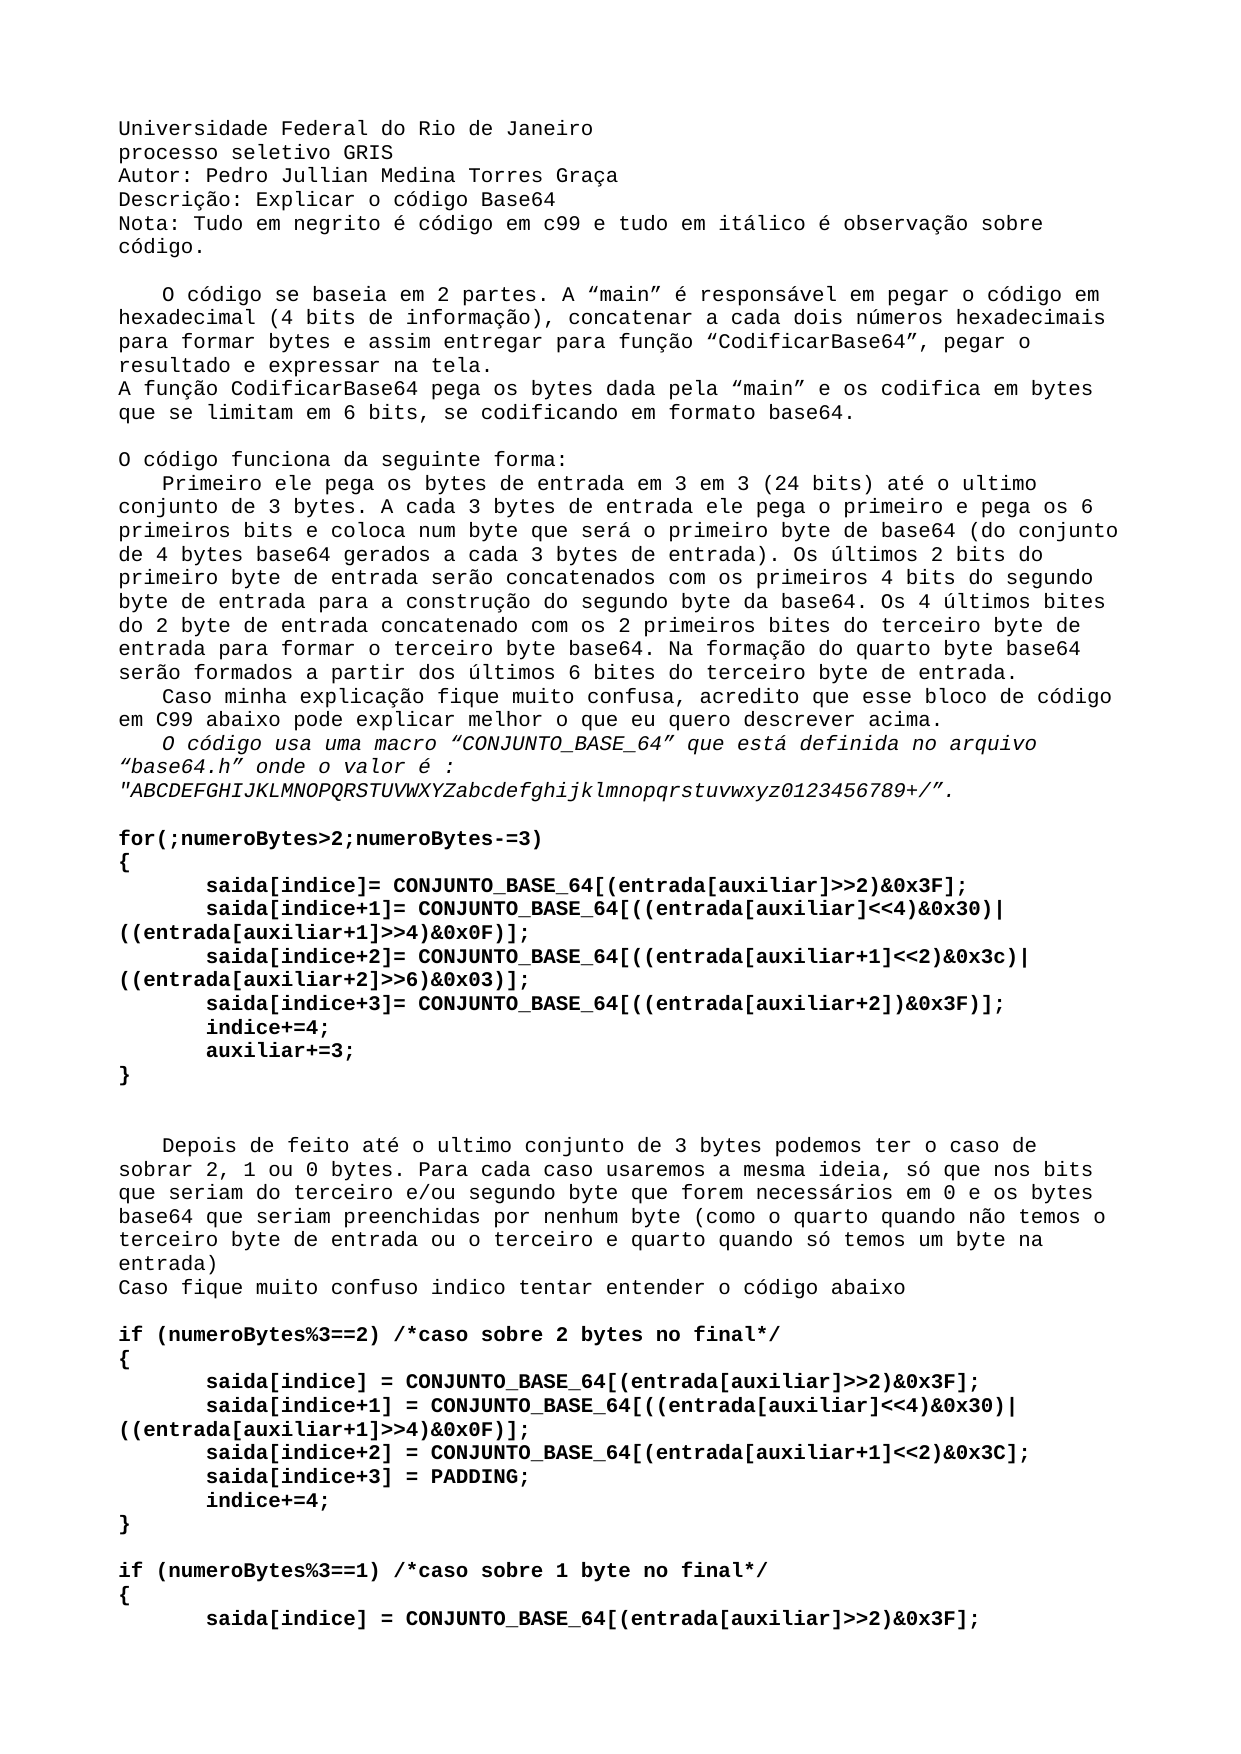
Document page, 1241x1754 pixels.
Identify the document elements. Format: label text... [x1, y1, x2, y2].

text saida[indice+2]= CONJUNTO_BASE_64[((entrada[auxiliar+1]<<2)&0x3c)|((entrada[auxiliar+2]>>6)&0x03)]; [118, 946, 1122, 993]
text saida[indice+1]= CONJUNTO_BASE_64[((entrada[auxiliar]<<4)&0x30)|((entrada[auxiliar+1]>>4)&0x0F)]; [118, 898, 1122, 946]
text saida[indice] = CONJUNTO_BASE_64[(entrada[auxiliar]>>2)&0x3F]; [118, 1608, 1122, 1631]
text Primeiro ele pega os bytes de entrada em 3 em 3 (24 bits) até o ultimo conjunto de 3 bytes. A cada 3 bytes de entrada ele pega o primeiro e pega os 6 primeiros bits e coloca num byte que será o primeiro byte de base64 (do conjunto de 4 bytes base64 gerados a cada 3 bytes de entrada). Os últimos 2 bits do primeiro byte de entrada serão concatenados com os primeiros 4 bits do segundo byte de entrada para a construção do segundo byte da base64. Os 4 últimos bites do 2 byte de entrada concatenado com os 2 primeiros bites do terceiro byte de entrada para formar o terceiro byte base64. Na formação do quarto byte base64 serão formados a partir dos últimos 6 bites do terceiro byte de entrada. [118, 473, 1122, 686]
text indice+=4; [118, 1017, 1122, 1040]
text indice+=4; [118, 1489, 1122, 1513]
text O código funciona da seguinte forma: [118, 449, 1122, 473]
text A função CodificarBase64 pega os bytes dada pela “main” e os codifica em bytes que se limitam em 6 bits, se codificando em formato base64. [118, 378, 1122, 426]
text processo seletivo GRIS [118, 142, 1122, 165]
text auxiliar+=3; [118, 1040, 1122, 1064]
text if (numeroBytes%3==2) /*caso sobre 2 bytes no final*/ [118, 1324, 1122, 1348]
text saida[indice+1] = CONJUNTO_BASE_64[((entrada[auxiliar]<<4)&0x30)|((entrada[auxiliar+1]>>4)&0x0F)]; [118, 1395, 1122, 1442]
text } [118, 1064, 1122, 1088]
text saida[indice+3]= CONJUNTO_BASE_64[((entrada[auxiliar+2])&0x3F)]; [118, 993, 1122, 1017]
text { [118, 1348, 1122, 1371]
text saida[indice+2] = CONJUNTO_BASE_64[(entrada[auxiliar+1]<<2)&0x3C]; [118, 1442, 1122, 1466]
text O código se baseia em 2 partes. A “main” é responsável em pegar o código em hexadecimal (4 bits de informação), concatenar a cada dois números hexadecimais para formar bytes e assim entregar para função “CodificarBase64”, pegar o resultado e expressar na tela. [118, 284, 1122, 378]
text { [118, 1584, 1122, 1608]
text saida[indice]= CONJUNTO_BASE_64[(entrada[auxiliar]>>2)&0x3F]; [118, 875, 1122, 898]
text Caso minha explicação fique muito confusa, acredito que esse bloco de código em C99 abaixo pode explicar melhor o que eu quero descrever acima. [118, 686, 1122, 733]
text saida[indice] = CONJUNTO_BASE_64[(entrada[auxiliar]>>2)&0x3F]; [118, 1371, 1122, 1395]
text Nota: Tudo em negrito é código em c99 e tudo em itálico é observação sobre código. [118, 213, 1122, 260]
text for(;numeroBytes>2;numeroBytes-=3) [118, 827, 1122, 851]
text Autor: Pedro Jullian Medina Torres Graça [118, 165, 1122, 189]
text { [118, 851, 1122, 875]
text Descrição: Explicar o código Base64 [118, 189, 1122, 213]
text } [118, 1513, 1122, 1537]
text O código usa uma macro “CONJUNTO_BASE_64” que está definida no arquivo “base64.h” onde o valor é : "ABCDEFGHIJKLMNOPQRSTUVWXYZabcdefghijklmnopqrstuvwxyz0123456789+/”. [118, 733, 1122, 804]
text Caso fique muito confuso indico tentar entender o código abaixo [118, 1277, 1122, 1300]
text if (numeroBytes%3==1) /*caso sobre 1 byte no final*/ [118, 1561, 1122, 1584]
text saida[indice+3] = PADDING; [118, 1466, 1122, 1489]
text Universidade Federal do Rio de Janeiro [118, 118, 1122, 142]
text Depois de feito até o ultimo conjunto de 3 bytes podemos ter o caso de sobrar 2, 1 ou 0 bytes. Para cada caso usaremos a mesma ideia, só que nos bits que seriam do terceiro e/ou segundo byte que forem necessários em 0 e os bytes base64 que seriam preenchidas por nenhum byte (como o quarto quando não temos o terceiro byte de entrada ou o terceiro e quarto quando só temos um byte na entrada) [118, 1135, 1122, 1277]
